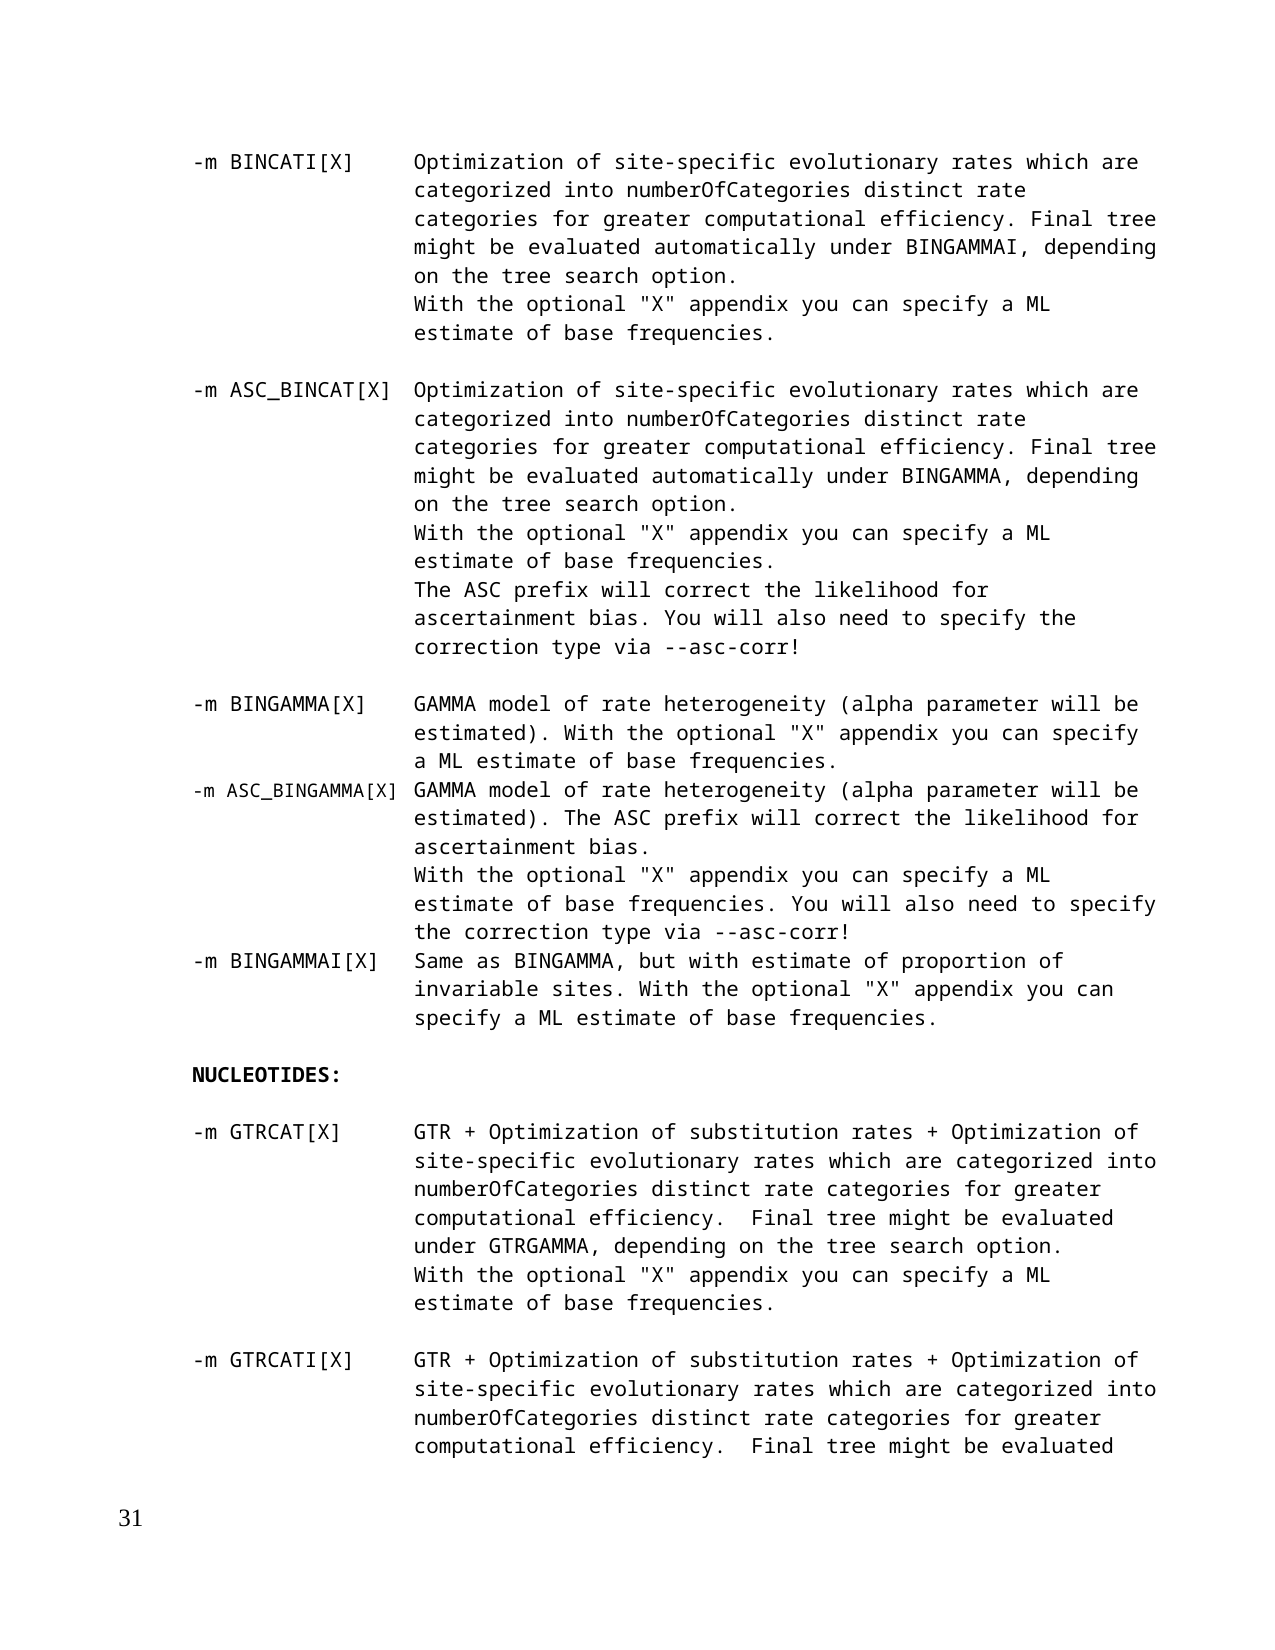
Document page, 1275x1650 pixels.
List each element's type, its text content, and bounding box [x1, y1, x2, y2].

text -m ASC_BINCAT[X] Optimization of site-specific evolutionary rates which are categorized into numberOfCategories distinct rate categories for greater computational efficiency. Final tree might be evaluated automatically under BINGAMMA, depending on the tree search option. [118, 375, 1157, 518]
text NUCLEOTIDES: [192, 1060, 1157, 1088]
text -m BINCATI[X] Optimization of site-specific evolutionary rates which are categorized into numberOfCategories distinct rate categories for greater computational efficiency. Final tree might be evaluated automatically under BINGAMMAI, depending on the tree search option. [118, 147, 1157, 289]
text The ASC prefix will correct the likelihood for ascertainment bias. You will also need to specify the correction type via --asc-corr! [118, 575, 1157, 660]
text -m BINGAMMAI[X] Same as BINGAMMA, but with estimate of proportion of invariable sites. With the optional "X" appendix you can specify a ML estimate of base frequencies. [118, 946, 1157, 1031]
text -m GTRCAT[X] GTR + Optimization of substitution rates + Optimization of site-specific evolutionary rates which are categorized into numberOfCategories distinct rate categories for greater computational efficiency. Final tree might be evaluated [118, 1117, 1157, 1231]
text With the optional "X" appendix you can specify a ML estimate of base frequencies. [118, 518, 1157, 575]
text -m BINGAMMA[X] GAMMA model of rate heterogeneity (alpha parameter will be estimated). With the optional "X" appendix you can specify a ML estimate of base frequencies. [118, 689, 1157, 774]
text With the optional "X" appendix you can specify a ML estimate of base frequencies. [118, 1260, 1157, 1317]
text With the optional "X" appendix you can specify a ML estimate of base frequencies. [118, 289, 1157, 346]
text -m ASC_BINGAMMA[X] GAMMA model of rate heterogeneity (alpha parameter will be estimated). The ASC prefix will correct the likelihood for ascertainment bias. [118, 774, 1157, 860]
text under GTRGAMMA, depending on the tree search option. [118, 1231, 1157, 1260]
text With the optional "X" appendix you can specify a ML estimate of base frequencies. You will also need to specify the correction type via --asc-corr! [118, 860, 1157, 946]
text -m GTRCATI[X] GTR + Optimization of substitution rates + Optimization of site-specific evolutionary rates which are categorized into numberOfCategories distinct rate categories for greater computational efficiency. Final tree might be evaluated [118, 1345, 1157, 1459]
